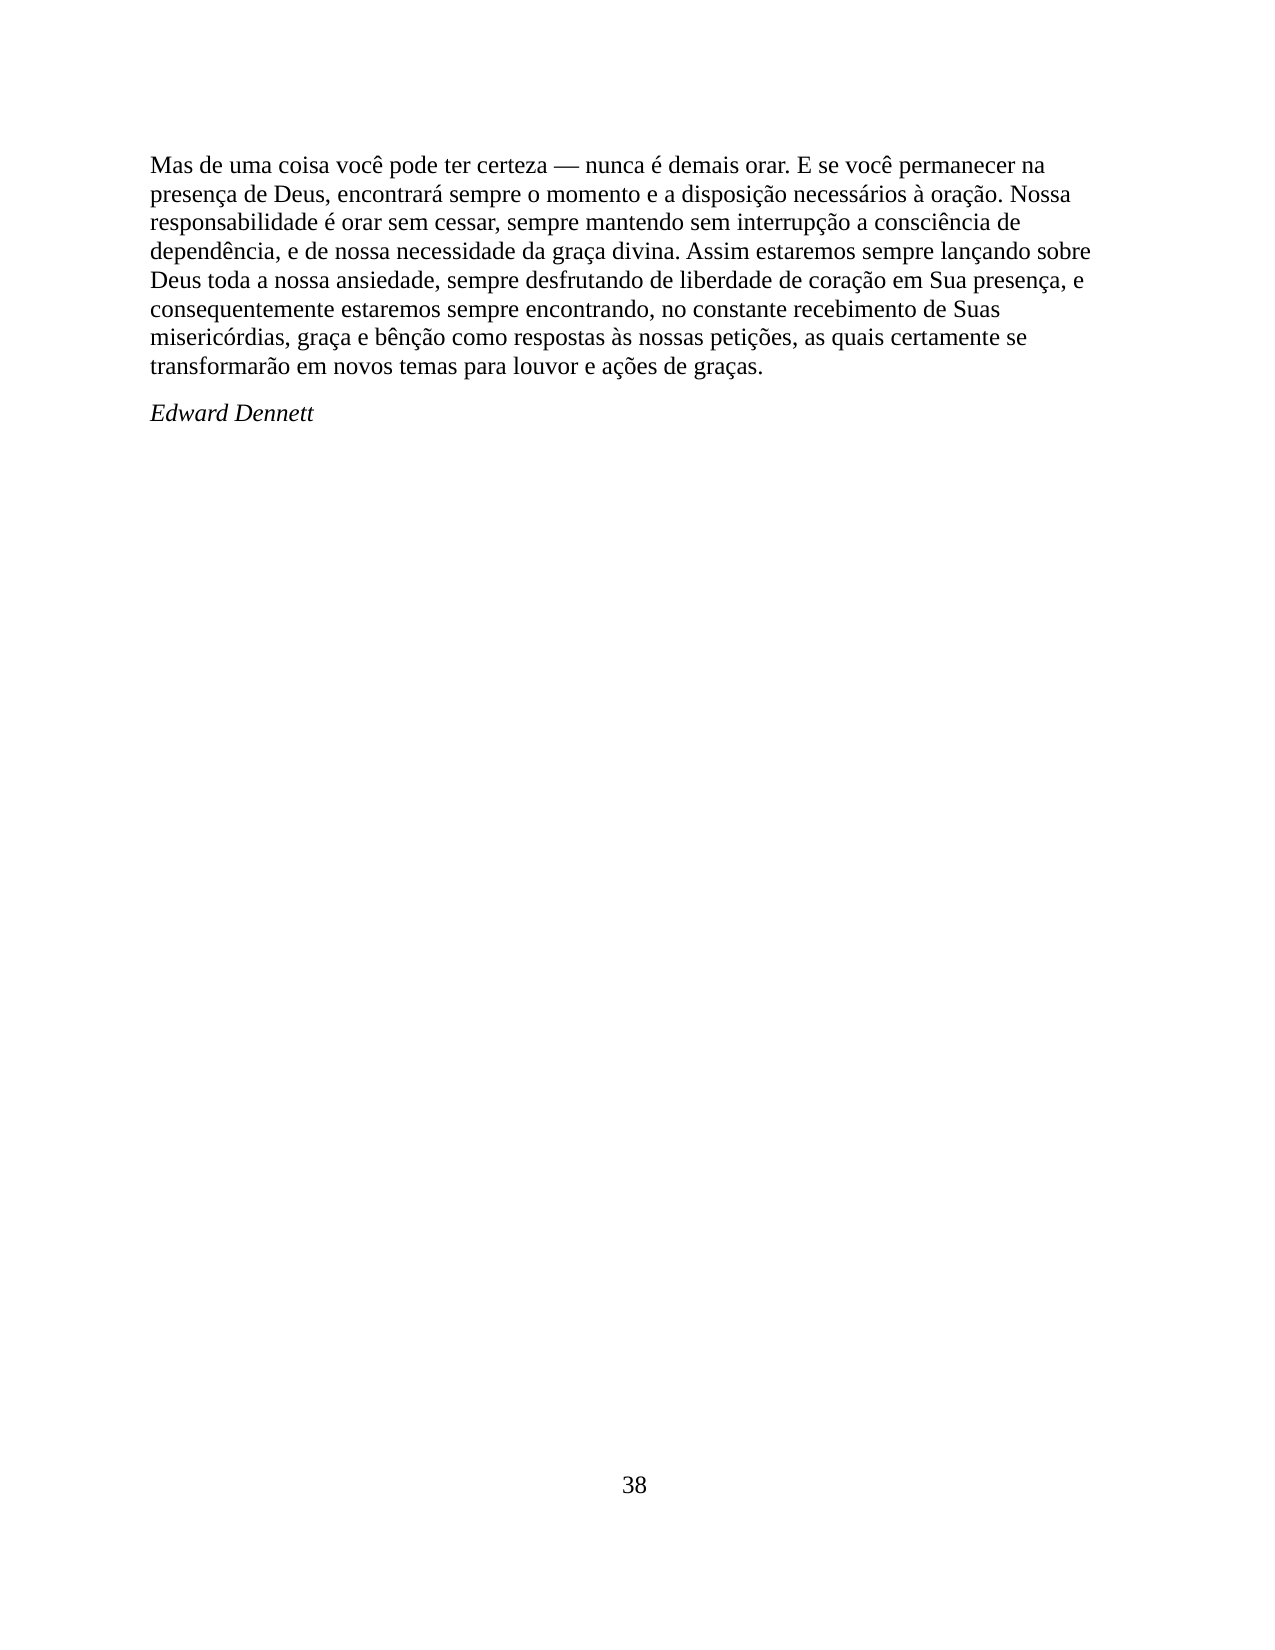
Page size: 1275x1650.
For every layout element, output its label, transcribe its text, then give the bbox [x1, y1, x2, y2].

text Edward Dennett [150, 398, 1125, 427]
text Mas de uma coisa você pode ter certeza — nunca é demais orar. E se você permanecer na presença de Deus, encontrará sempre o momento e a disposição necessários à oração. Nossa responsabilidade é orar sem cessar, sempre mantendo sem interrupção a consciência de dependência, e de nossa necessidade da graça divina. Assim estaremos sempre lançando sobre Deus toda a nossa ansiedade, sempre desfrutando de liberdade de coração em Sua presença, e consequentemente estaremos sempre encontrando, no constante recebimento de Suas misericórdias, graça e bênção como respostas às nossas petições, as quais certamente se transformarão em novos temas para louvor e ações de graças. [150, 150, 1125, 380]
